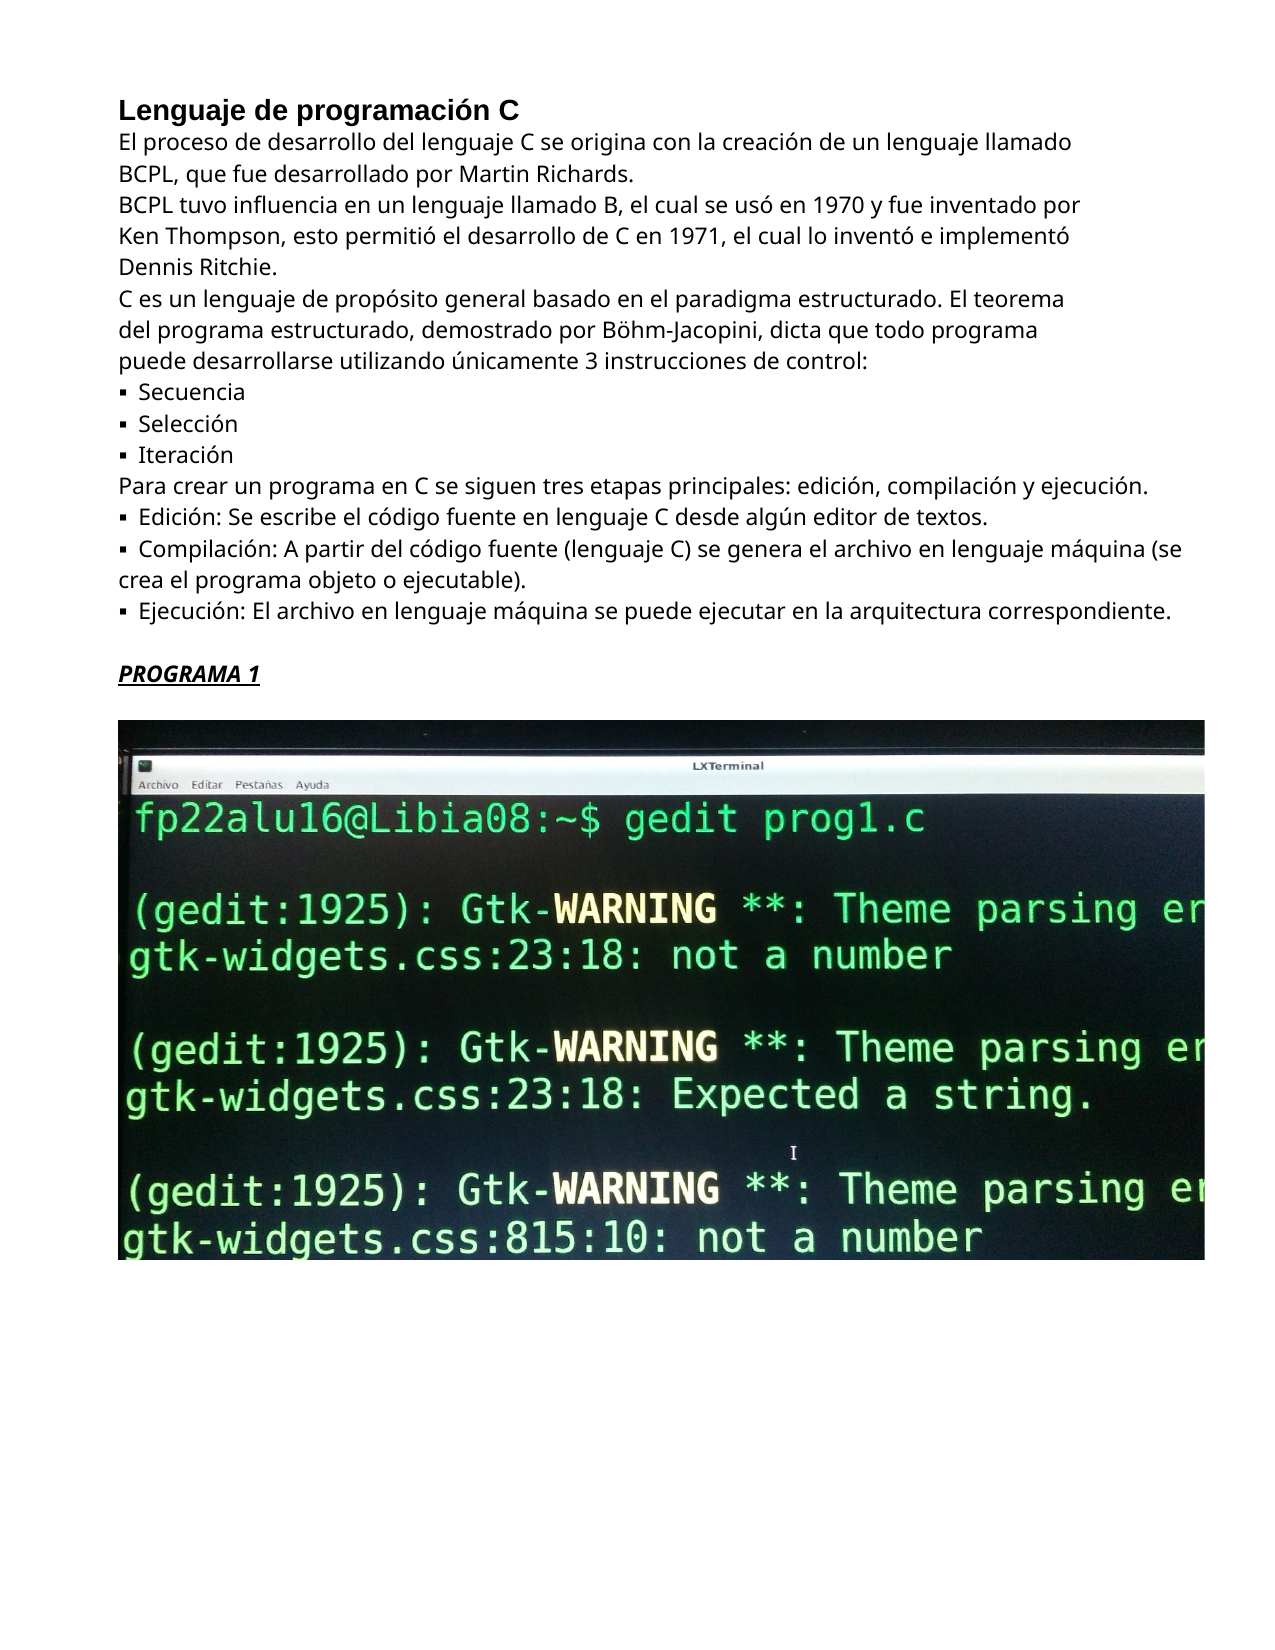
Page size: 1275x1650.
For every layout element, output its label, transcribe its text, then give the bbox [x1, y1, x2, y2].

text Para crear un programa en C se siguen tres etapas principales: edición, compilación y ejecución. Edición: Se escribe el código fuente en lenguaje C desde algún editor de textos. Compilación: A partir del código fuente (lenguaje C) se genera el archivo en lenguaje máquina (se crea el programa objeto o ejecutable). Ejecución: El archivo en lenguaje máquina se puede ejecutar en la arquitectura correspondiente. [118, 470, 1205, 626]
text C es un lenguaje de propósito general basado en el paradigma estructurado. El teorema del programa estructurado, demostrado por Böhm-Jacopini, dicta que todo programa puede desarrollarse utilizando únicamente 3 instrucciones de control: Secuencia Selección Iteración [118, 282, 1205, 470]
text PROGRAMA 1 [118, 657, 1205, 689]
text Lenguaje de programación C El proceso de desarrollo del lenguaje C se origina con la creación de un lenguaje llamado BCPL, que fue desarrollado por Martin Richards. BCPL tuvo influencia en un lenguaje llamado B, el cual se usó en 1970 y fue inventado por Ken Thompson, esto permitió el desarrollo de C en 1971, el cual lo inventó e implementó Dennis Ritchie. [118, 93, 1205, 282]
